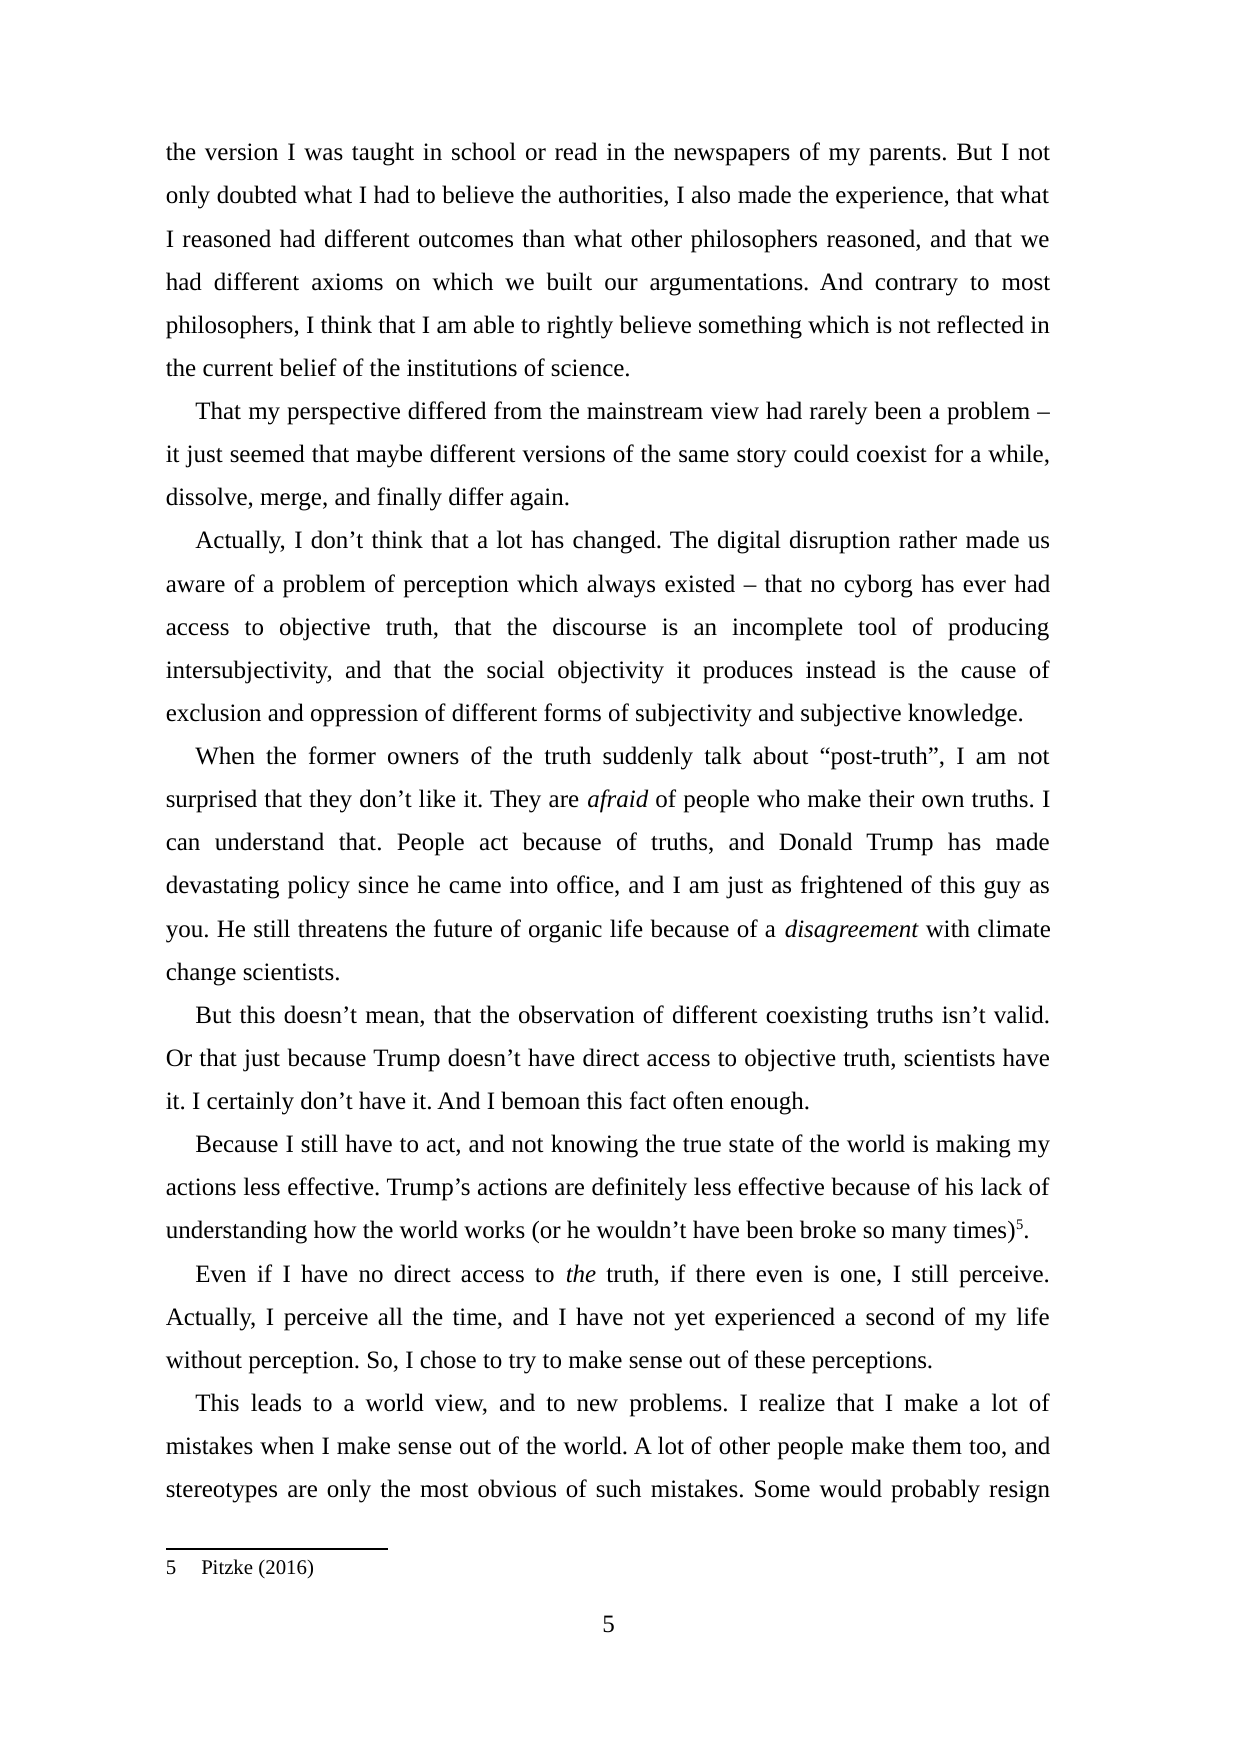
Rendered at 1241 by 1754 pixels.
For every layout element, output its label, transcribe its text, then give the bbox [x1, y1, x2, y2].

text Actually, I don’t think that a lot has changed. The digital disruption rather made us aware of a problem of perception which always existed – that no cyborg has ever had access to objective truth, that the discourse is an incomplete tool of producing intersubjectivity, and that the social objectivity it produces instead is the cause of exclusion and oppression of different forms of subjectivity and subjective knowledge. [166, 526, 1051, 727]
text This leads to a world view, and to new problems. I realize that I make a lot of mistakes when I make sense out of the world. A lot of other people make them too, and stereotypes are only the most obvious of such mistakes. Some would probably resign [166, 1388, 1051, 1503]
text Even if I have no direct access to the truth, if there even is one, I still perceive. Actually, I perceive all the time, and I have not yet experienced a second of my life without perception. So, I chose to try to make sense out of these perceptions. [166, 1259, 1051, 1374]
text That my perspective differed from the mainstream view had rarely been a problem – it just seemed that maybe different versions of the same story could coexist for a while, dissolve, merge, and finally differ again. [166, 396, 1051, 511]
text Because I still have to act, and not knowing the true state of the world is making my actions less effective. Trump’s actions are definitely less effective because of his lack of understanding how the world works (or he wouldn’t have been broke so many times). [166, 1129, 1051, 1244]
text When the former owners of the truth suddenly talk about “post-truth”, I am not surprised that they don’t like it. They are afraid of people who make their own truths. I can understand that. People act because of truths, and Donald Trump has made devastating policy since he came into office, and I am just as frightened of this guy as you. He still threatens the future of organic life because of a disagreement with climate change scientists. [166, 741, 1051, 986]
text the version I was taught in school or read in the newspapers of my parents. But I not only doubted what I had to believe the authorities, I also made the experience, that what I reasoned had different outcomes than what other philosophers reasoned, and that we had different axioms on which we built our argumentations. And contrary to most philosophers, I think that I am able to rightly believe something which is not reflected in the current belief of the institutions of science. [166, 137, 1051, 382]
text Pitzke (2016) [166, 1555, 1051, 1579]
text But this doesn’t mean, that the observation of different coexisting truths isn’t valid. Or that just because Trump doesn’t have direct access to objective truth, scientists have it. I certainly don’t have it. And I bemoan this fact often enough. [166, 1000, 1051, 1115]
